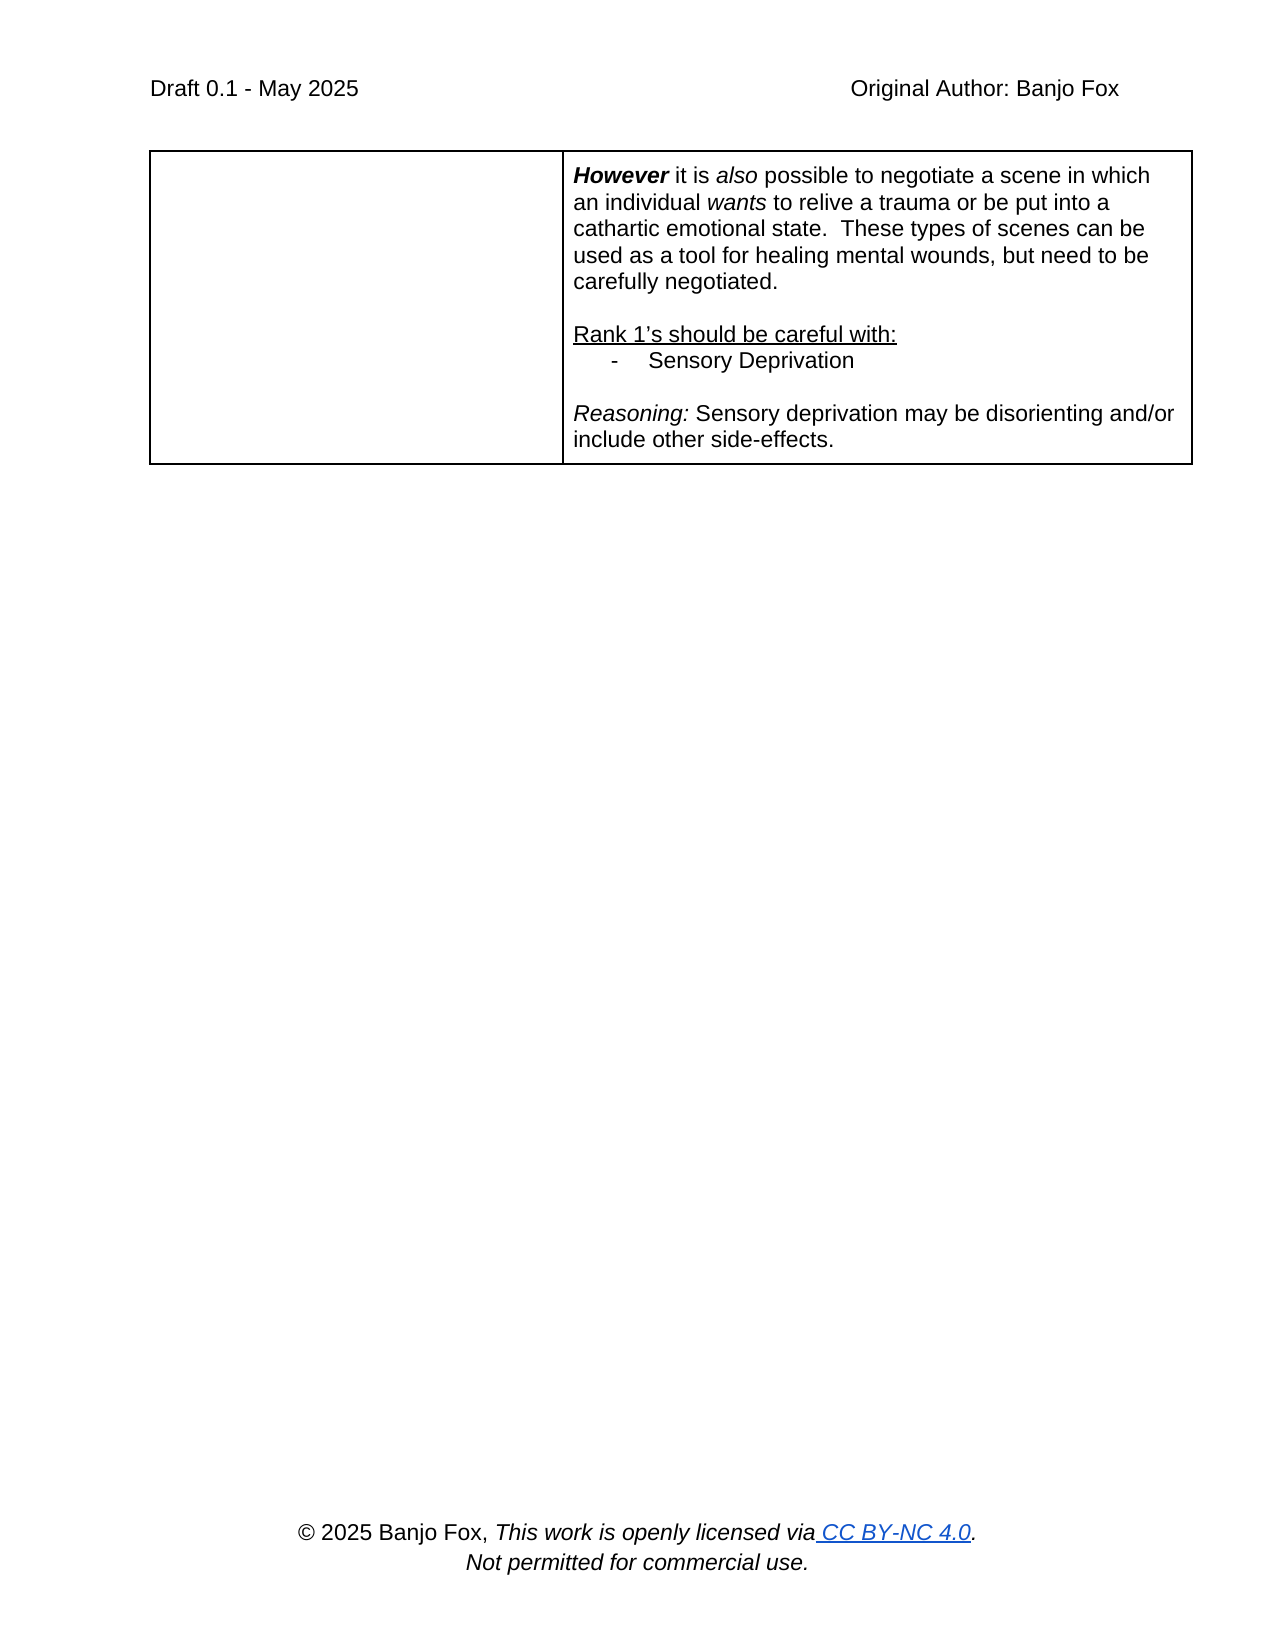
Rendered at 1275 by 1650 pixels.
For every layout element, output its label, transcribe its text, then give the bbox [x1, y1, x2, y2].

table_cell [151, 152, 562, 463]
table_cell However it is also possible to negotiate a scene in which an individual wants to relive a trauma or be put into a cathartic emotional state. These types of scenes can be used as a tool for healing mental wounds, but need to be carefully negotiated. Rank 1’s should be careful with: Sensory Deprivation Reasoning: Sensory deprivation may be disorienting and/or include other side-effects. [564, 152, 1191, 463]
